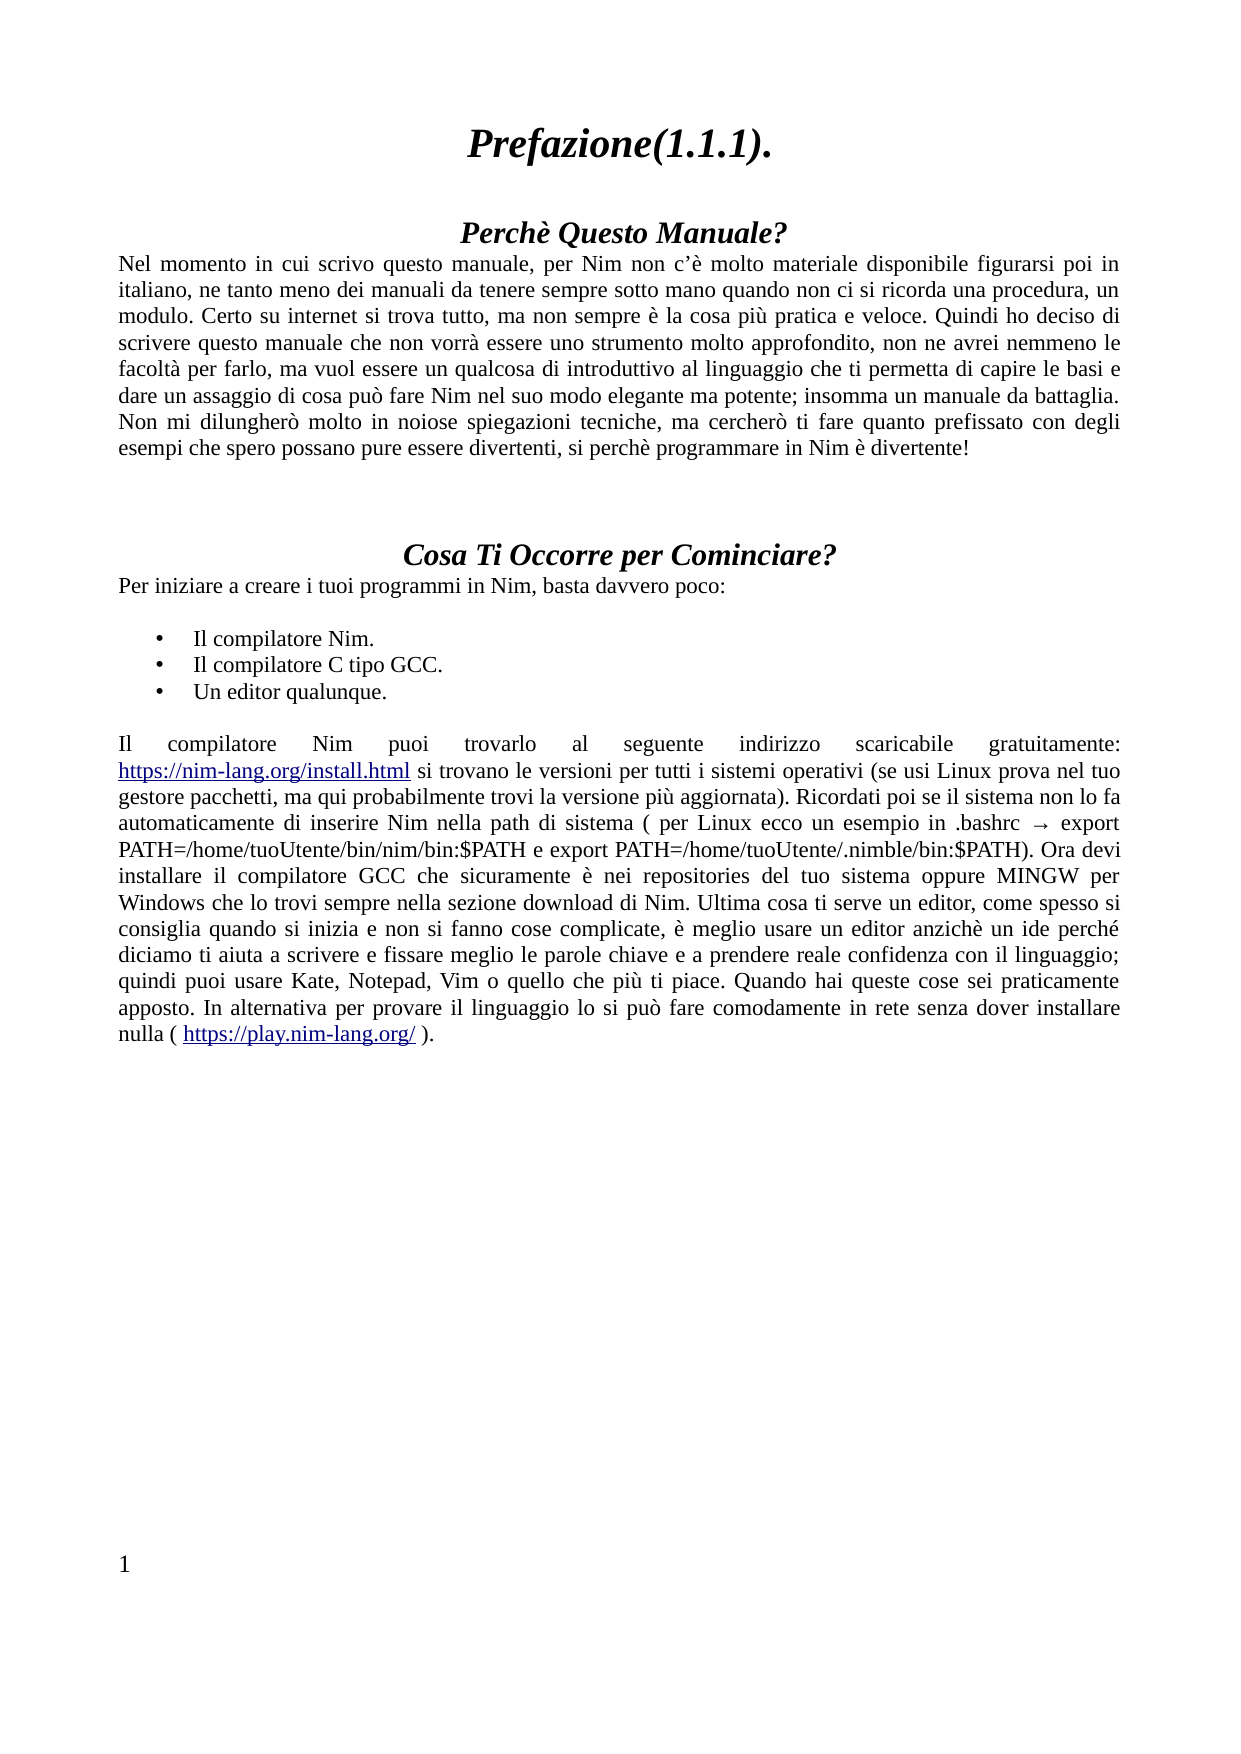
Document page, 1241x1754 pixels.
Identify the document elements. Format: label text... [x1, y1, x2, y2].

text Cosa Ti Occorre per Cominciare? [118, 536, 1122, 572]
list Il compilatore C tipo GCC. [156, 651, 1122, 678]
text Prefazione(1.1.1). [118, 118, 1122, 166]
text Nel momento in cui scrivo questo manuale, per Nim non c’è molto materiale disponibile figurarsi poi in italiano, ne tanto meno dei manuali da tenere sempre sotto mano quando non ci si ricorda una procedura, un modulo. Certo su internet si trova tutto, ma non sempre è la cosa più pratica e veloce. Quindi ho deciso di scrivere questo manuale che non vorrà essere uno strumento molto approfondito, non ne avrei nemmeno le facoltà per farlo, ma vuol essere un qualcosa di introduttivo al linguaggio che ti permetta di capire le basi e dare un assaggio di cosa può fare Nim nel suo modo elegante ma potente; insomma un manuale da battaglia. Non mi dilungherò molto in noiose spiegazioni tecniche, ma cercherò ti fare quanto prefissato con degli esempi che spero possano pure essere divertenti, si perchè programmare in Nim è divertente! [118, 250, 1122, 461]
list Un editor qualunque. [156, 678, 1122, 704]
text Perchè Questo Manuale? [118, 214, 1122, 250]
text Per iniziare a creare i tuoi programmi in Nim, basta davvero poco: [118, 572, 1122, 599]
list Il compilatore Nim. [156, 625, 1122, 651]
text Il compilatore Nim puoi trovarlo al seguente indirizzo scaricabile gratuitamente: https://nim-lang.org/install.html si trovano le versioni per tutti i sistemi operativi (se usi Linux prova nel tuo gestore pacchetti, ma qui probabilmente trovi la versione più aggiornata). Ricordati poi se il sistema non lo fa automaticamente di inserire Nim nella path di sistema ( per Linux ecco un esempio in .bashrc → export PATH=/home/tuoUtente/bin/nim/bin:$PATH e export PATH=/home/tuoUtente/.nimble/bin:$PATH). Ora devi installare il compilatore GCC che sicuramente è nei repositories del tuo sistema oppure MINGW per Windows che lo trovi sempre nella sezione download di Nim. Ultima cosa ti serve un editor, come spesso si consiglia quando si inizia e non si fanno cose complicate, è meglio usare un editor anzichè un ide perché diciamo ti aiuta a scrivere e fissare meglio le parole chiave e a prendere reale confidenza con il linguaggio; quindi puoi usare Kate, Notepad, Vim o quello che più ti piace. Quando hai queste cose sei praticamente apposto. In alternativa per provare il linguaggio lo si può fare comodamente in rete senza dover installare nulla ( https://play.nim-lang.org/ ). [118, 730, 1122, 1047]
